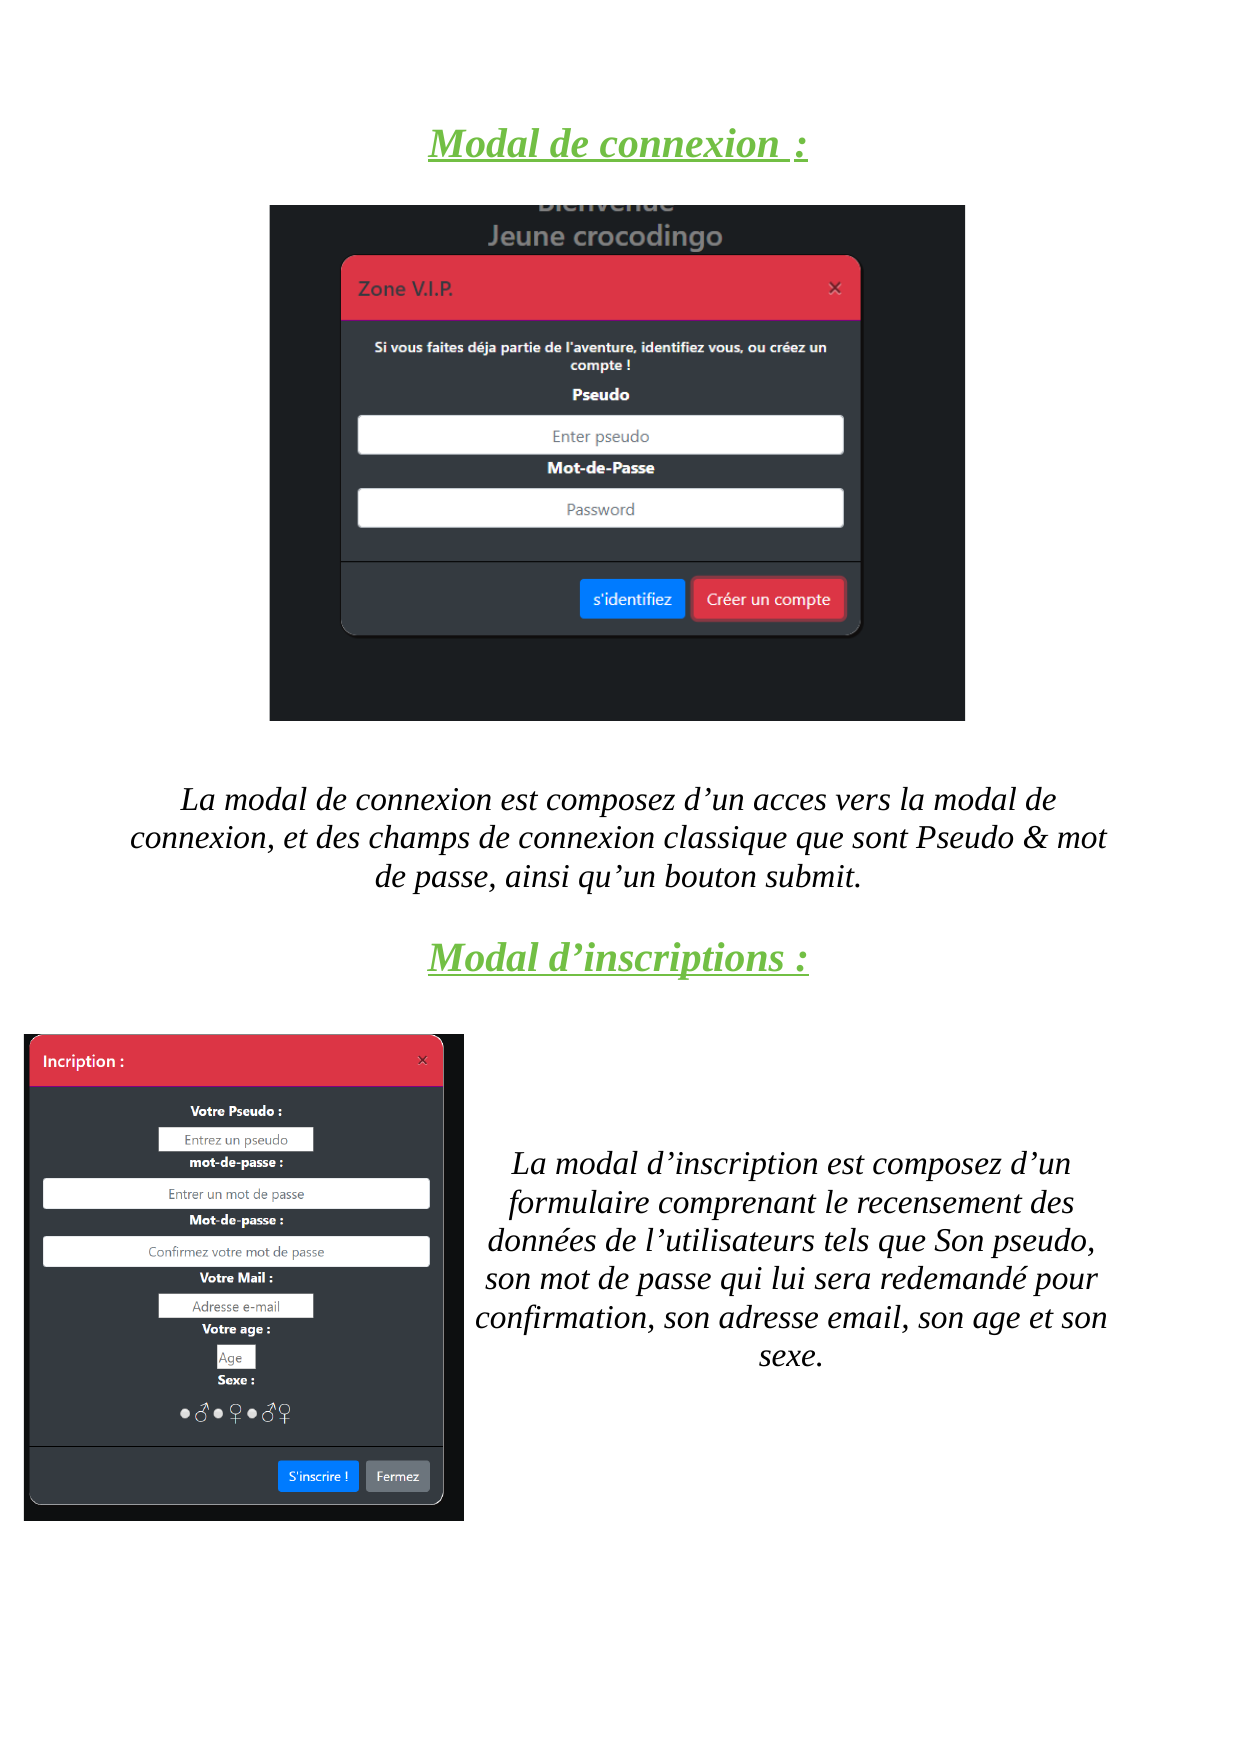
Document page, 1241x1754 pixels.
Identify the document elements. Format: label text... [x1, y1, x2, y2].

text Modal d’inscriptions : [118, 933, 1122, 981]
text La modal d’inscription est composez d’un formulaire comprenant le recensement des données de l’utilisateurs tels que Son pseudo, son mot de passe qui lui sera redemandé pour confirmation, son adresse email, son age et son sexe. [464, 1143, 1122, 1373]
picture [23, 1034, 464, 1521]
text La modal de connexion est composez d’un acces vers la modal de connexion, et des champs de connexion classique que sont Pseudo & mot de passe, ainsi qu’un bouton submit. [118, 779, 1122, 894]
picture [269, 205, 966, 721]
text Modal de connexion : [118, 118, 1122, 166]
